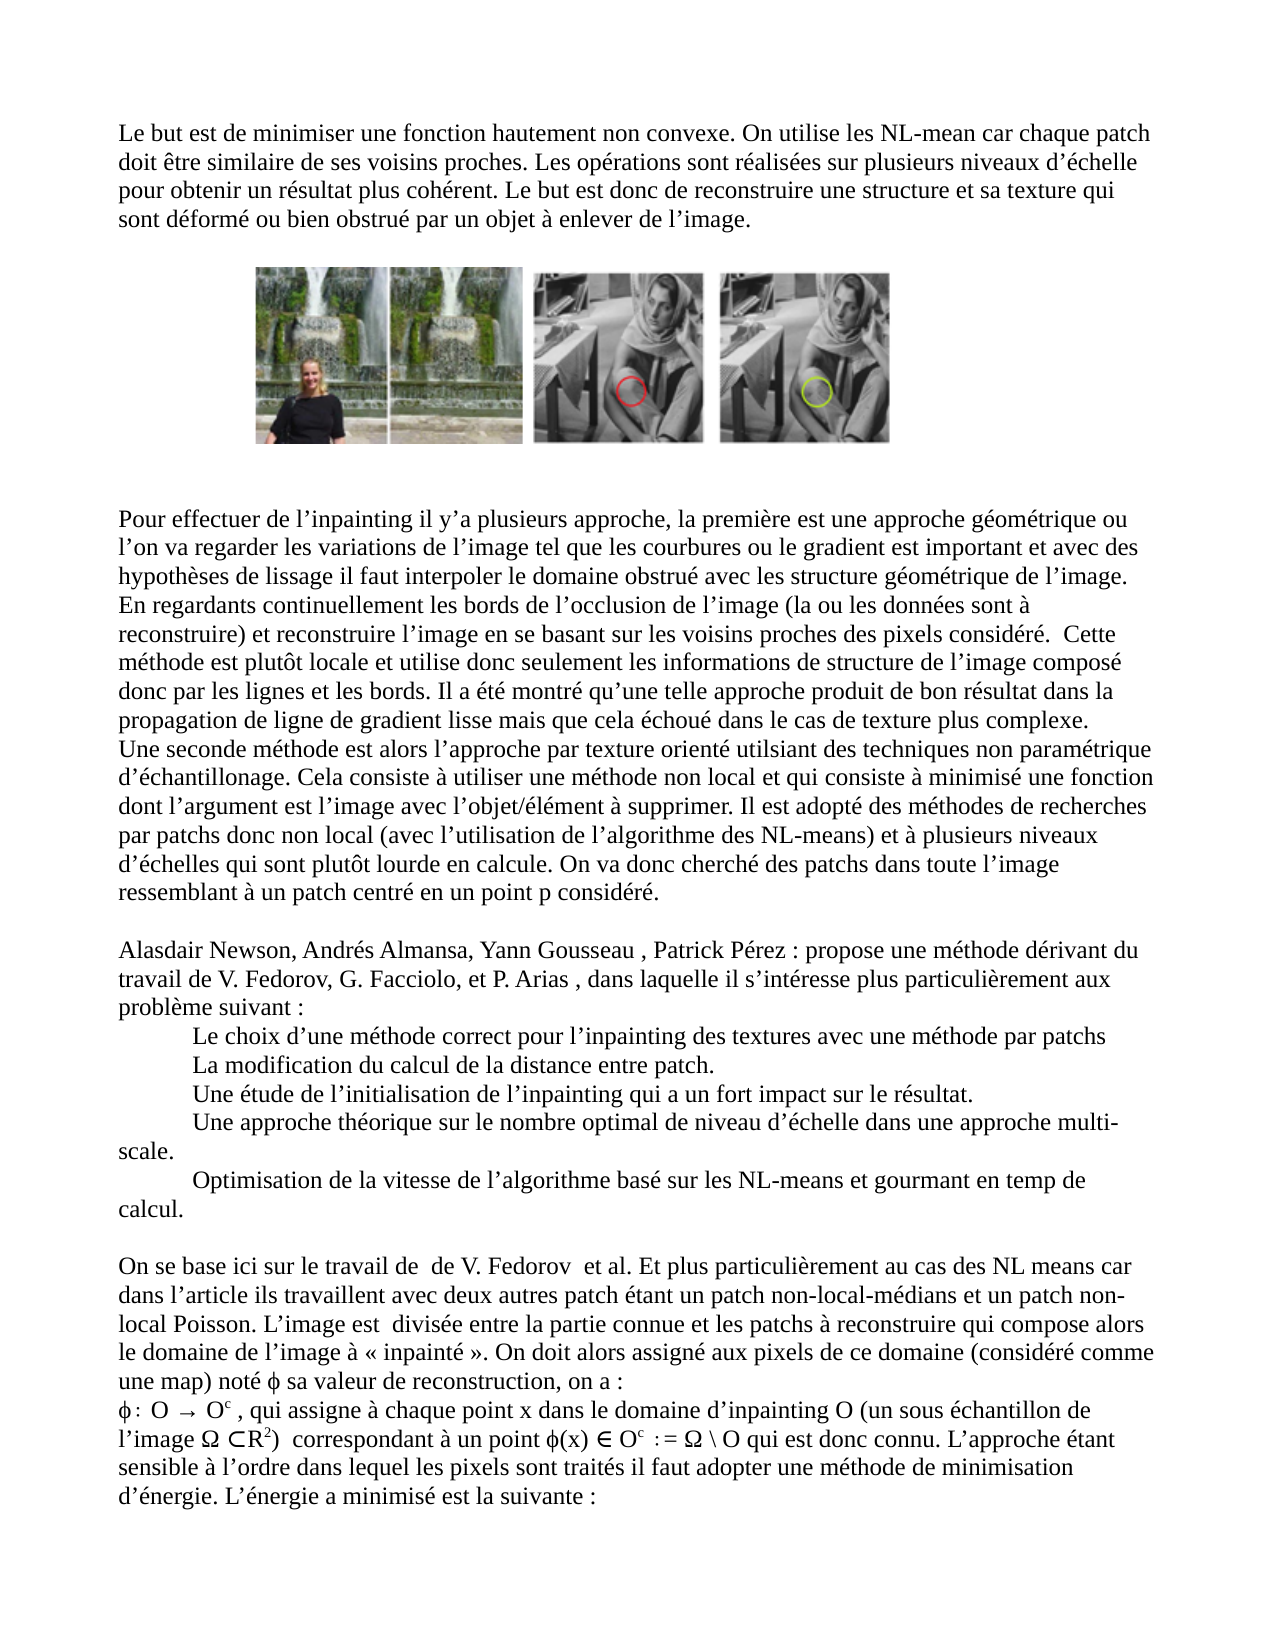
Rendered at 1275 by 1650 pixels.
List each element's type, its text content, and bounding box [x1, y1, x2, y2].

text Le but est de minimiser une fonction hautement non convexe. On utilise les NL-mean car chaque patch doit être similaire de ses voisins proches. Les opérations sont réalisées sur plusieurs niveaux d’échelle pour obtenir un résultat plus cohérent. Le but est donc de reconstruire une structure et sa texture qui sont déformé ou bien obstrué par un objet à enlever de l’image. [118, 118, 1157, 233]
text Pour effectuer de l’inpainting il y’a plusieurs approche, la première est une approche géométrique ou l’on va regarder les variations de l’image tel que les courbures ou le gradient est important et avec des hypothèses de lissage il faut interpoler le domaine obstrué avec les structure géométrique de l’image. En regardants continuellement les bords de l’occlusion de l’image (la ou les données sont à reconstruire) et reconstruire l’image en se basant sur les voisins proches des pixels considéré. Cette méthode est plutôt locale et utilise donc seulement les informations de structure de l’image composé donc par les lignes et les bords. Il a été montré qu’une telle approche produit de bon résultat dans la propagation de ligne de gradient lisse mais que cela échoué dans le cas de texture plus complexe. [118, 504, 1157, 734]
text Une approche théorique sur le nombre optimal de niveau d’échelle dans une approche multi-scale. [118, 1107, 1157, 1165]
picture [255, 267, 523, 444]
text Alasdair Newson, Andrés Almansa, Yann Gousseau , Patrick Pérez : propose une méthode dérivant du travail de V. Fedorov, G. Facciolo, et P. Arias , dans laquelle il s’intéresse plus particulièrement aux problème suivant : [118, 935, 1157, 1021]
text Une seconde méthode est alors l’approche par texture orienté utilsiant des techniques non paramétrique d’échantillonage. Cela consiste à utiliser une méthode non local et qui consiste à minimisé une fonction dont l’argument est l’image avec l’objet/élément à supprimer. Il est adopté des méthodes de recherches par patchs donc non local (avec l’utilisation de l’algorithme des NL-means) et à plusieurs niveaux d’échelles qui sont plutôt lourde en calcule. On va donc cherché des patchs dans toute l’image ressemblant à un patch centré en un point p considéré. [118, 734, 1157, 906]
text On se base ici sur le travail de de V. Fedorov et al. Et plus particulièrement au cas des NL means car dans l’article ils travaillent avec deux autres patch étant un patch non-local-médians et un patch non-local Poisson. L’image est divisée entre la partie connue et les patchs à reconstruire qui compose alors le domaine de l’image à « inpainté ». On doit alors assigné aux pixels de ce domaine (considéré comme une map) noté ϕ sa valeur de reconstruction, on a : [118, 1251, 1157, 1395]
text Une étude de l’initialisation de l’inpainting qui a un fort impact sur le résultat. [118, 1079, 1157, 1107]
text ϕ∶ O → Oc , qui assigne à chaque point x dans le domaine d’inpainting O (un sous échantillon de l’image Ω ⊂R2) correspondant à un point ϕ(x) ∈ Oc ∶= Ω \ O qui est donc connu. L’approche étant sensible à l’ordre dans lequel les pixels sont traités il faut adopter une méthode de minimisation d’énergie. L’énergie a minimisé est la suivante : [118, 1395, 1157, 1510]
text Le choix d’une méthode correct pour l’inpainting des textures avec une méthode par patchs [118, 1021, 1157, 1050]
text Optimisation de la vitesse de l’algorithme basé sur les NL-means et gourmant en temp de calcul. [118, 1165, 1157, 1222]
text La modification du calcul de la distance entre patch. [118, 1050, 1157, 1079]
picture [532, 269, 893, 447]
